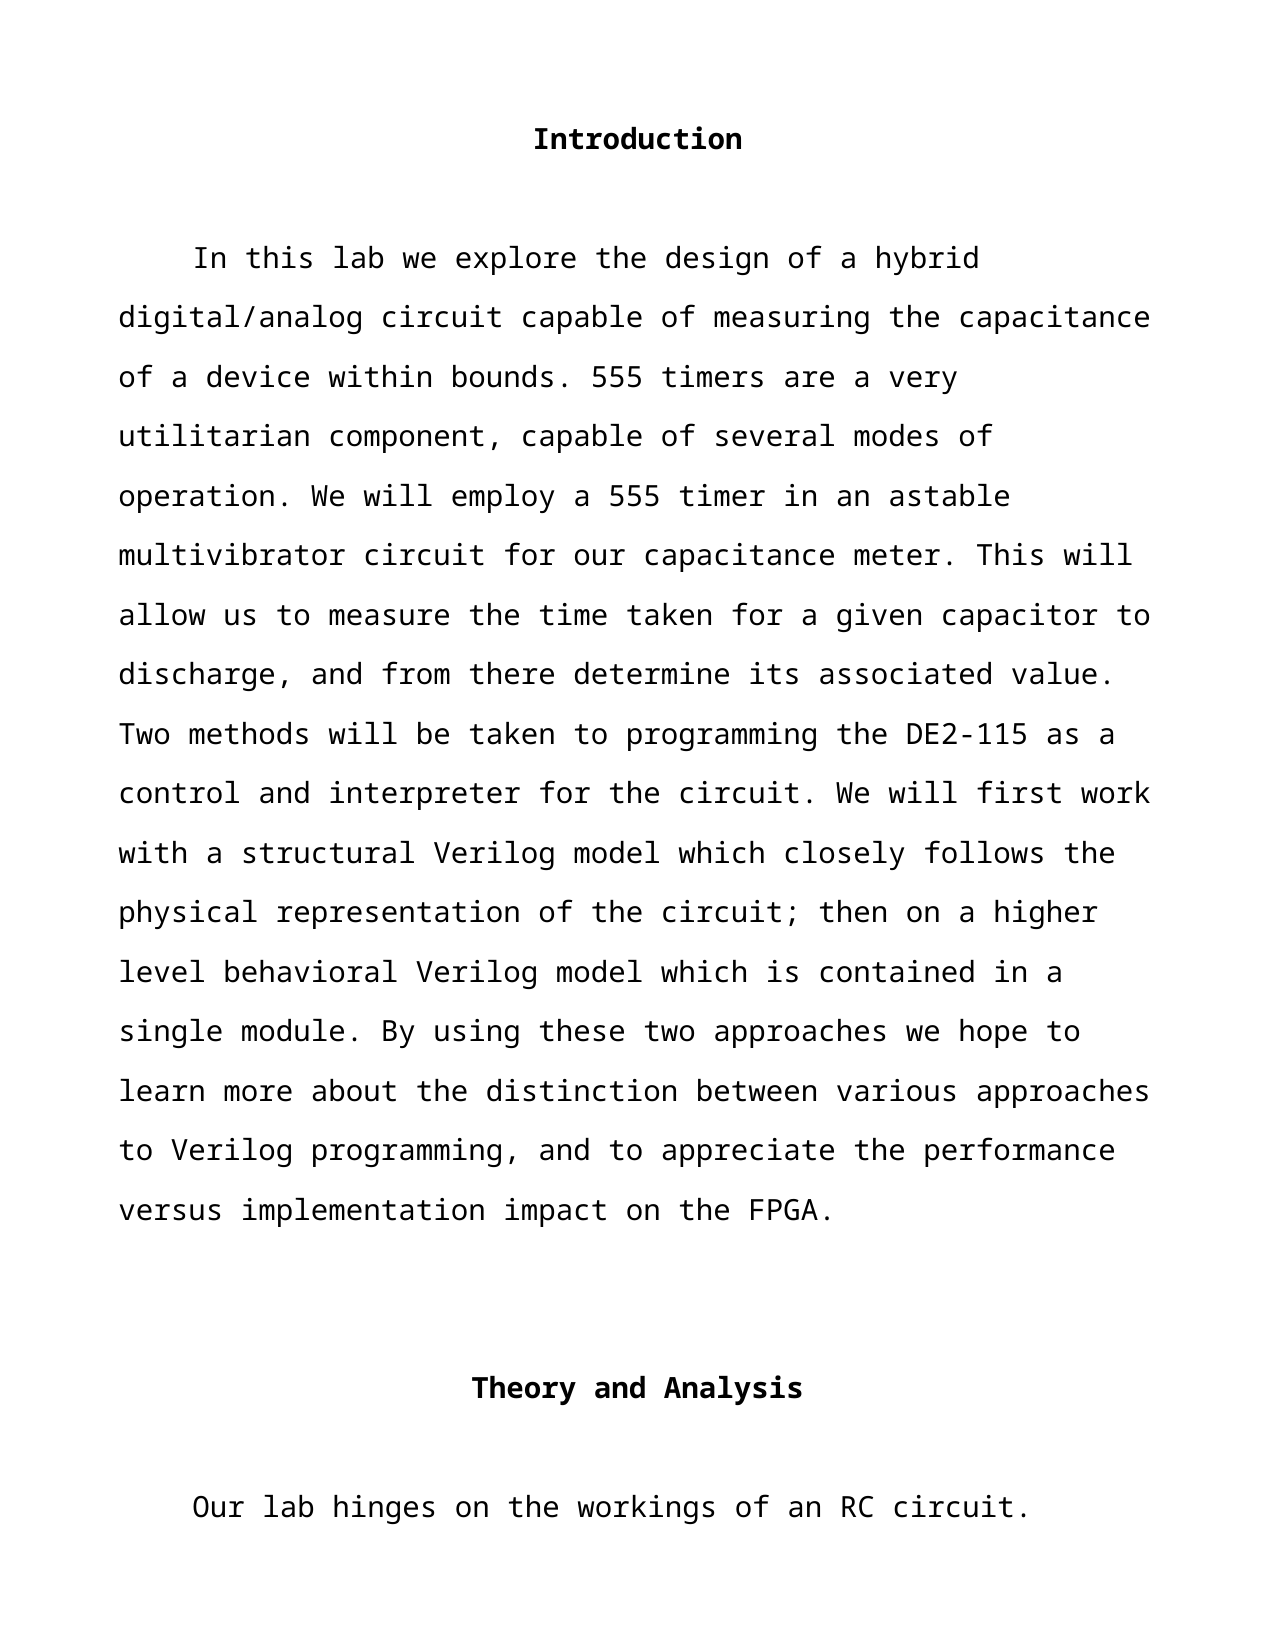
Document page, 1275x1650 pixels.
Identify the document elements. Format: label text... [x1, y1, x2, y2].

text Theory and Analysis [118, 1367, 1157, 1407]
text Our lab hinges on the workings of an RC circuit. [118, 1486, 1157, 1526]
text In this lab we explore the design of a hybrid digital/analog circuit capable of measuring the capacitance of a device within bounds. 555 timers are a very utilitarian component, capable of several modes of operation. We will employ a 555 timer in an astable multivibrator circuit for our capacitance meter. This will allow us to measure the time taken for a given capacitor to discharge, and from there determine its associated value. Two methods will be taken to programming the DE2-115 as a control and interpreter for the circuit. We will first work with a structural Verilog model which closely follows the physical representation of the circuit; then on a higher level behavioral Verilog model which is contained in a single module. By using these two approaches we hope to learn more about the distinction between various approaches to Verilog programming, and to appreciate the performance versus implementation impact on the FPGA. [118, 237, 1157, 1228]
text Introduction [118, 118, 1157, 158]
